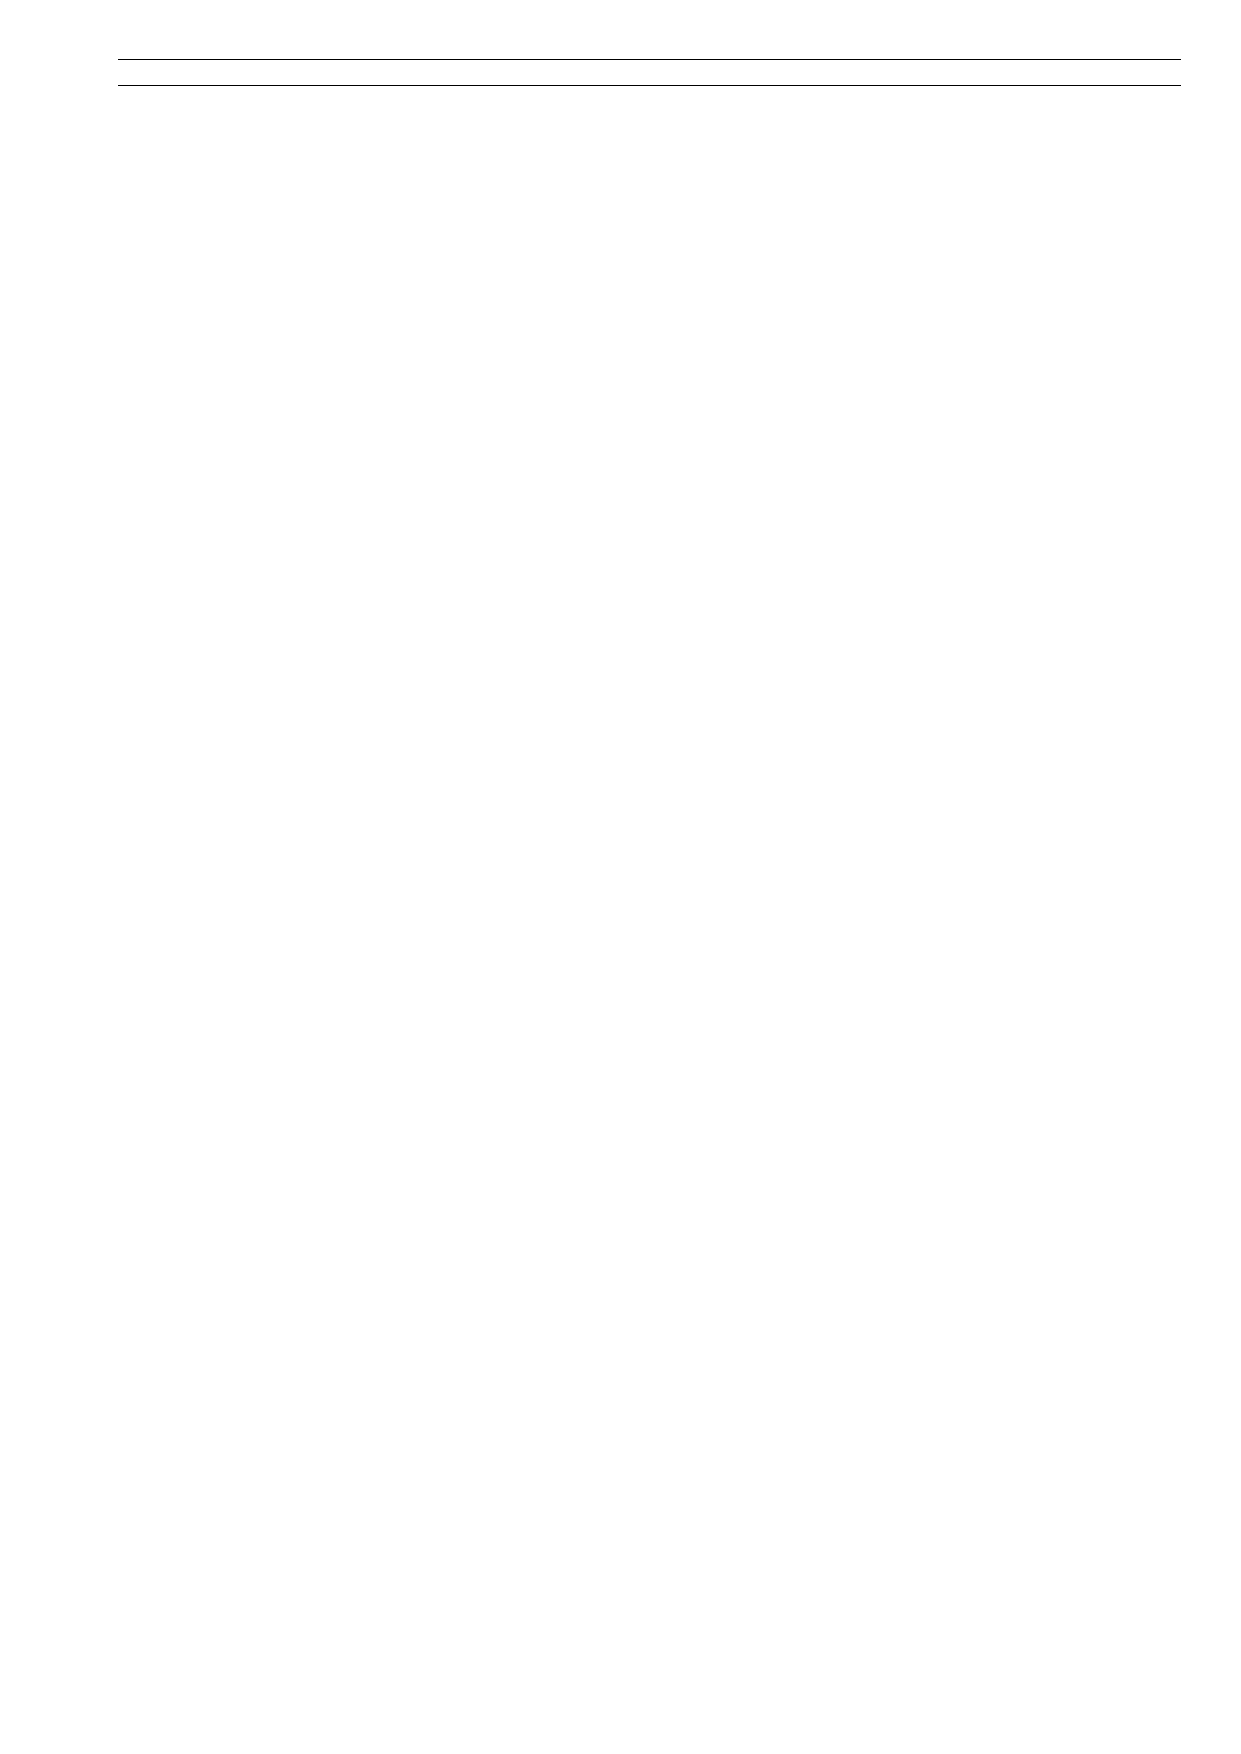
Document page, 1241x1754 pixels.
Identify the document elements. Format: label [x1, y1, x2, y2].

table_cell [118, 60, 1181, 85]
table_header [118, 33, 1181, 59]
